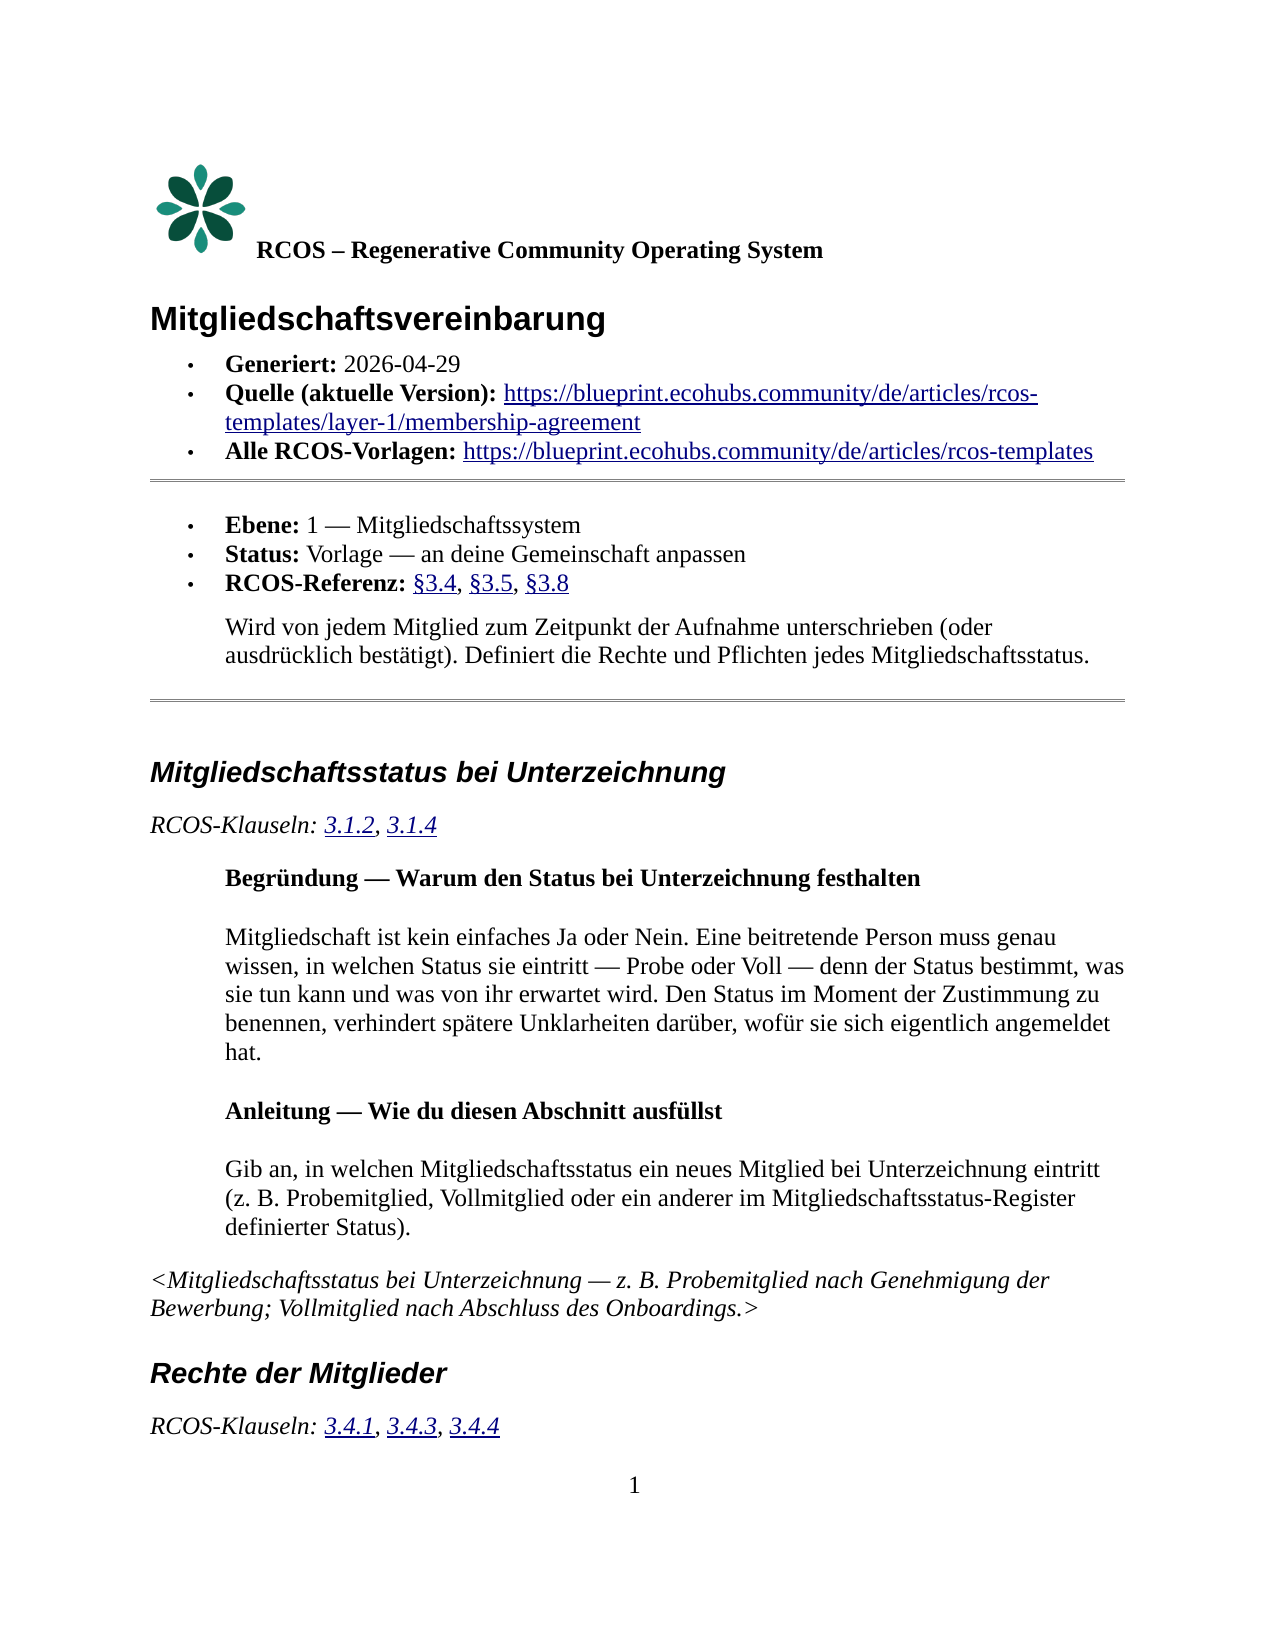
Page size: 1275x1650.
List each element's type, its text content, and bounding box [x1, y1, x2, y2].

text RCOS – Regenerative Community Operating System [150, 159, 1125, 264]
text Wird von jedem Mitglied zum Zeitpunkt der Aufnahme unterschrieben (oder ausdrücklich bestätigt). Definiert die Rechte und Pflichten jedes Mitgliedschaftsstatus. [225, 612, 1125, 669]
list Generiert: 2026-04-29 [187, 349, 1125, 378]
text <Mitgliedschaftsstatus bei Unterzeichnung — z. B. Probemitglied nach Genehmigung der Bewerbung; Vollmitglied nach Abschluss des Onboardings.> [150, 1265, 1125, 1322]
text Gib an, in welchen Mitgliedschaftsstatus ein neues Mitglied bei Unterzeichnung eintritt (z. B. Probemitglied, Vollmitglied oder ein anderer im Mitgliedschaftsstatus-Register definierter Status). [225, 1154, 1125, 1241]
list Quelle (aktuelle Version): https://blueprint.ecohubs.community/de/articles/rcos-templates/layer-1/membership-agreement [187, 378, 1125, 436]
text RCOS-Klauseln: 3.1.2, 3.1.4 [150, 811, 1125, 839]
text RCOS-Klauseln: 3.4.1, 3.4.3, 3.4.4 [150, 1411, 1125, 1440]
list Status: Vorlage — an deine Gemeinschaft anpassen [187, 539, 1125, 568]
subtitle Mitgliedschaftsvereinbarung [150, 298, 1125, 337]
subtitle Rechte der Mitglieder [150, 1356, 1125, 1390]
picture [150, 158, 251, 259]
list Alle RCOS-Vorlagen: https://blueprint.ecohubs.community/de/articles/rcos-templates [187, 436, 1125, 464]
list RCOS-Referenz: §3.4, §3.5, §3.8 [187, 568, 1125, 597]
subtitle Mitgliedschaftsstatus bei Unterzeichnung [150, 756, 1125, 789]
text Begründung — Warum den Status bei Unterzeichnung festhalten [225, 863, 1125, 892]
list Ebene: 1 — Mitgliedschaftssystem [187, 511, 1125, 539]
text Mitgliedschaft ist kein einfaches Ja oder Nein. Eine beitretende Person muss genau wissen, in welchen Status sie eintritt — Probe oder Voll — denn der Status bestimmt, was sie tun kann und was von ihr erwartet wird. Den Status im Moment der Zustimmung zu benennen, verhindert spätere Unklarheiten darüber, wofür sie sich eigentlich angemeldet hat. [225, 922, 1125, 1066]
text Anleitung — Wie du diesen Abschnitt ausfüllst [225, 1096, 1125, 1124]
